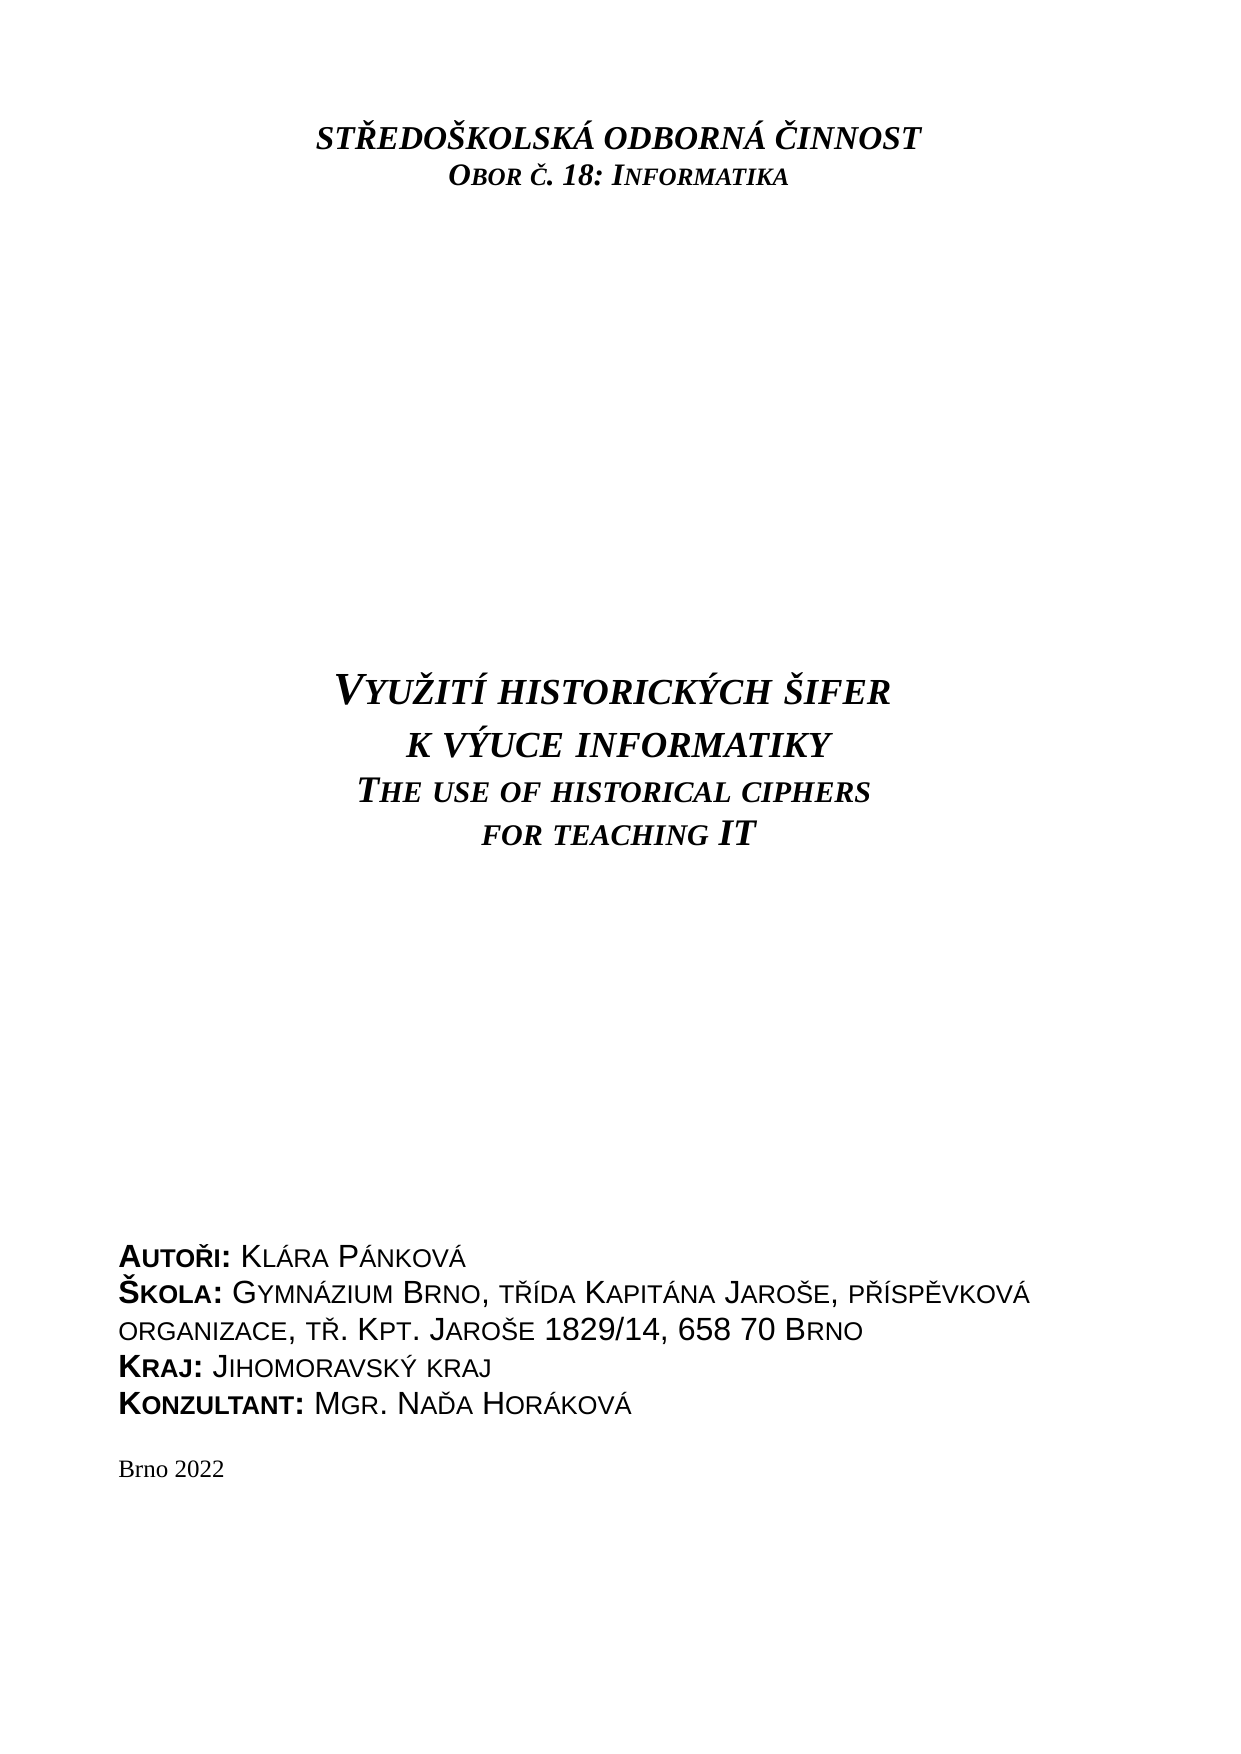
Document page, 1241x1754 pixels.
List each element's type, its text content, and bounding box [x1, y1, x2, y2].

text Brno 2022 [118, 1454, 1122, 1483]
text Konzultant: Mgr. Naďa Horáková [118, 1384, 1122, 1421]
text STŘEDOŠKOLSKÁ ODBORNÁ ČINNOST [118, 118, 1122, 156]
text Obor č. 18: Informatika [118, 156, 1122, 192]
text k výuce informatiky [118, 715, 1122, 767]
text Kraj: Jihomoravský kraj [118, 1348, 1122, 1384]
text Autoři: Klára Pánková [118, 1237, 1122, 1274]
text The use of historical ciphers [118, 767, 1122, 811]
text Škola: Gymnázium Brno, třída Kapitána Jaroše, příspěvková organizace, tř. Kpt. Jaroše 1829/14, 658 70 Brno [118, 1274, 1122, 1348]
text for teaching IT [118, 811, 1122, 854]
text Využití historických šifer [118, 662, 1122, 715]
